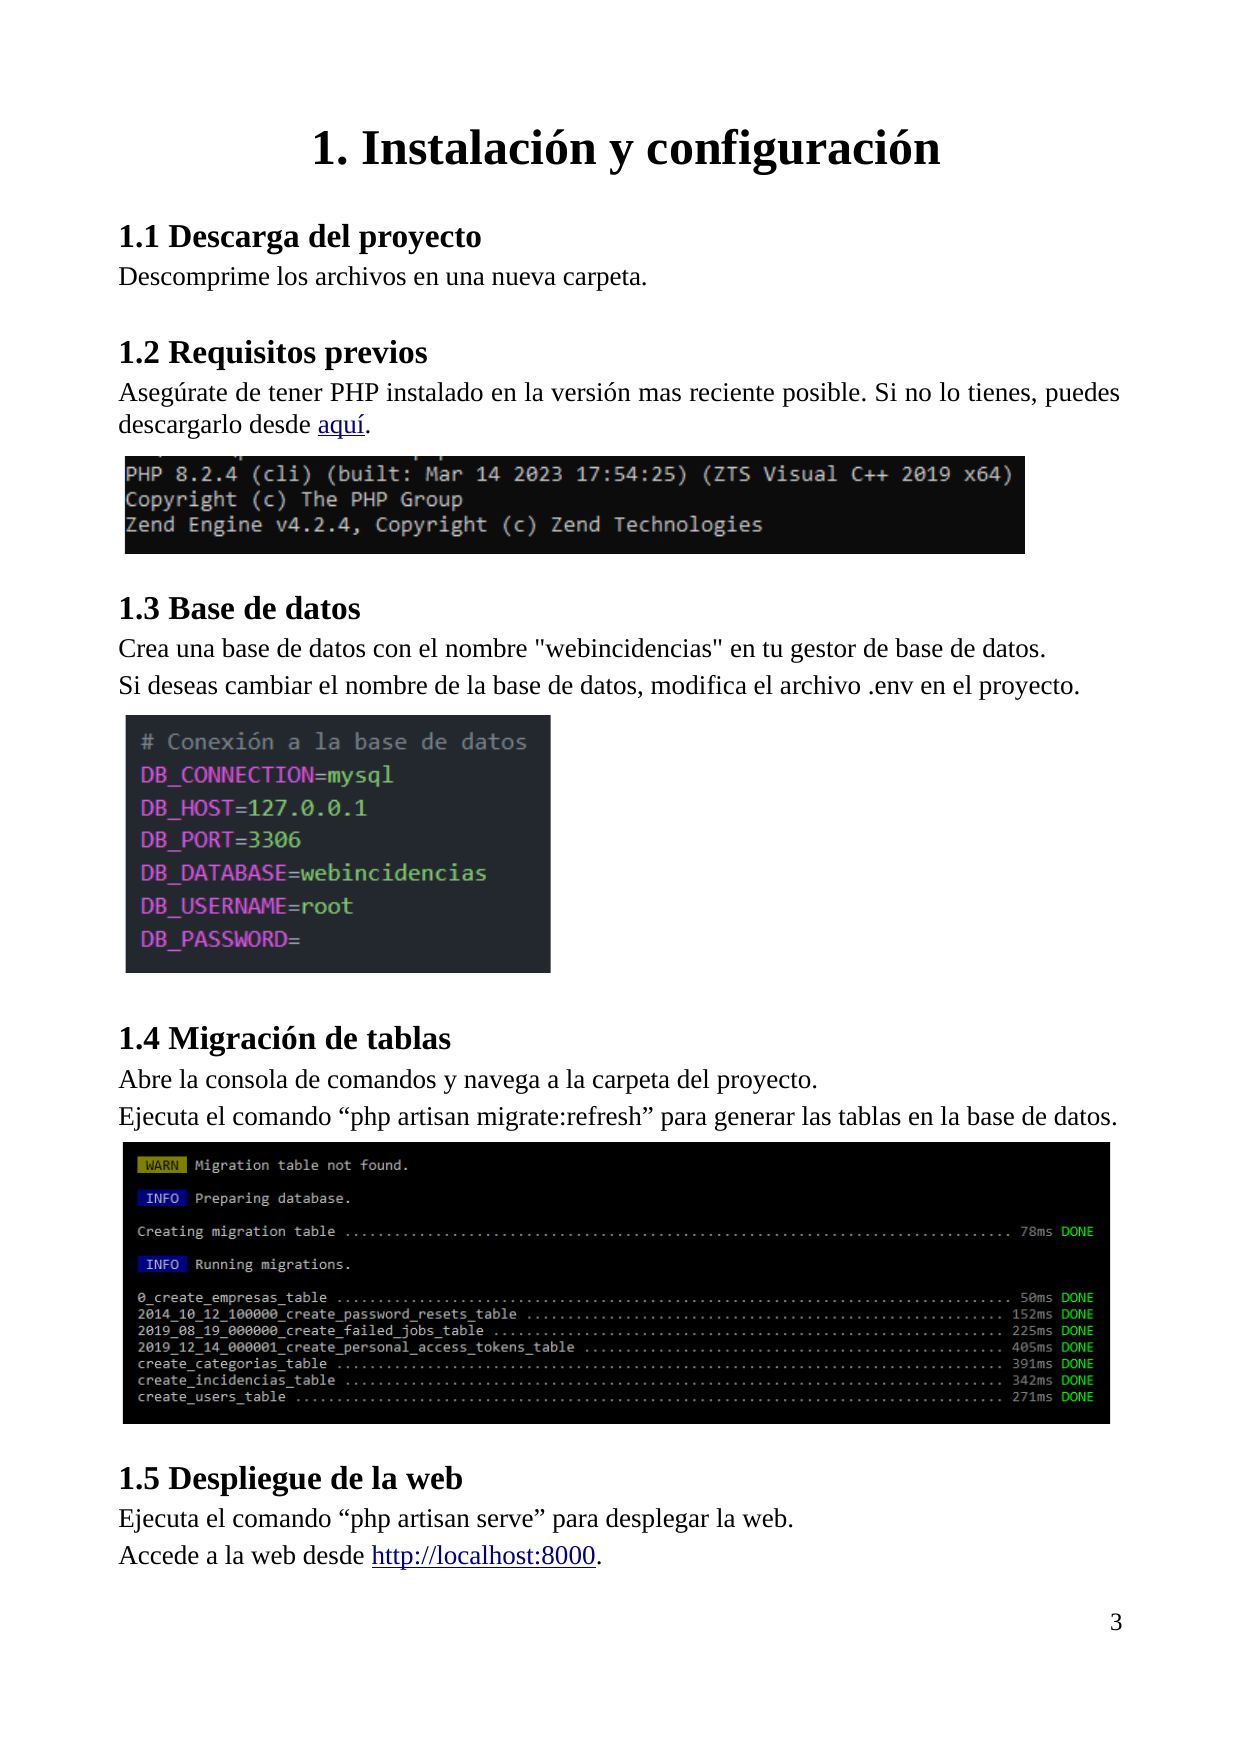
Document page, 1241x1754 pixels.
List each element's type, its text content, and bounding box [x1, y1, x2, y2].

text Asegúrate de tener PHP instalado en la versión mas reciente posible. Si no lo tienes, puedes descargarlo desde aquí. [118, 377, 1122, 439]
text Crea una base de datos con el nombre "webincidencias" en tu gestor de base de datos. [118, 632, 1122, 663]
text Descomprime los archivos en una nueva carpeta. [118, 261, 1122, 292]
text Accede a la web desde http://localhost:8000. [118, 1539, 1122, 1571]
text 1. Instalación y configuración [130, 118, 1122, 176]
picture [124, 456, 1025, 554]
text 1.1 Descarga del proyecto [118, 216, 1122, 254]
text Si deseas cambiar el nombre de la base de datos, modifica el archivo .env en el proyecto. [118, 669, 1122, 700]
text 1.3 Base de datos [118, 588, 1122, 626]
text Ejecuta el comando “php artisan migrate:refresh” para generar las tablas en la base de datos. [118, 1100, 1122, 1131]
text 1.2 Requisitos previos [118, 332, 1122, 371]
text Abre la consola de comandos y navega a la carpeta del proyecto. [118, 1063, 1122, 1094]
text 1.4 Migración de tablas [118, 1018, 1122, 1057]
text Ejecuta el comando “php artisan serve” para desplegar la web. [118, 1502, 1122, 1533]
picture [122, 1142, 1111, 1424]
picture [125, 715, 551, 973]
text 1.5 Despliegue de la web [118, 1458, 1122, 1496]
